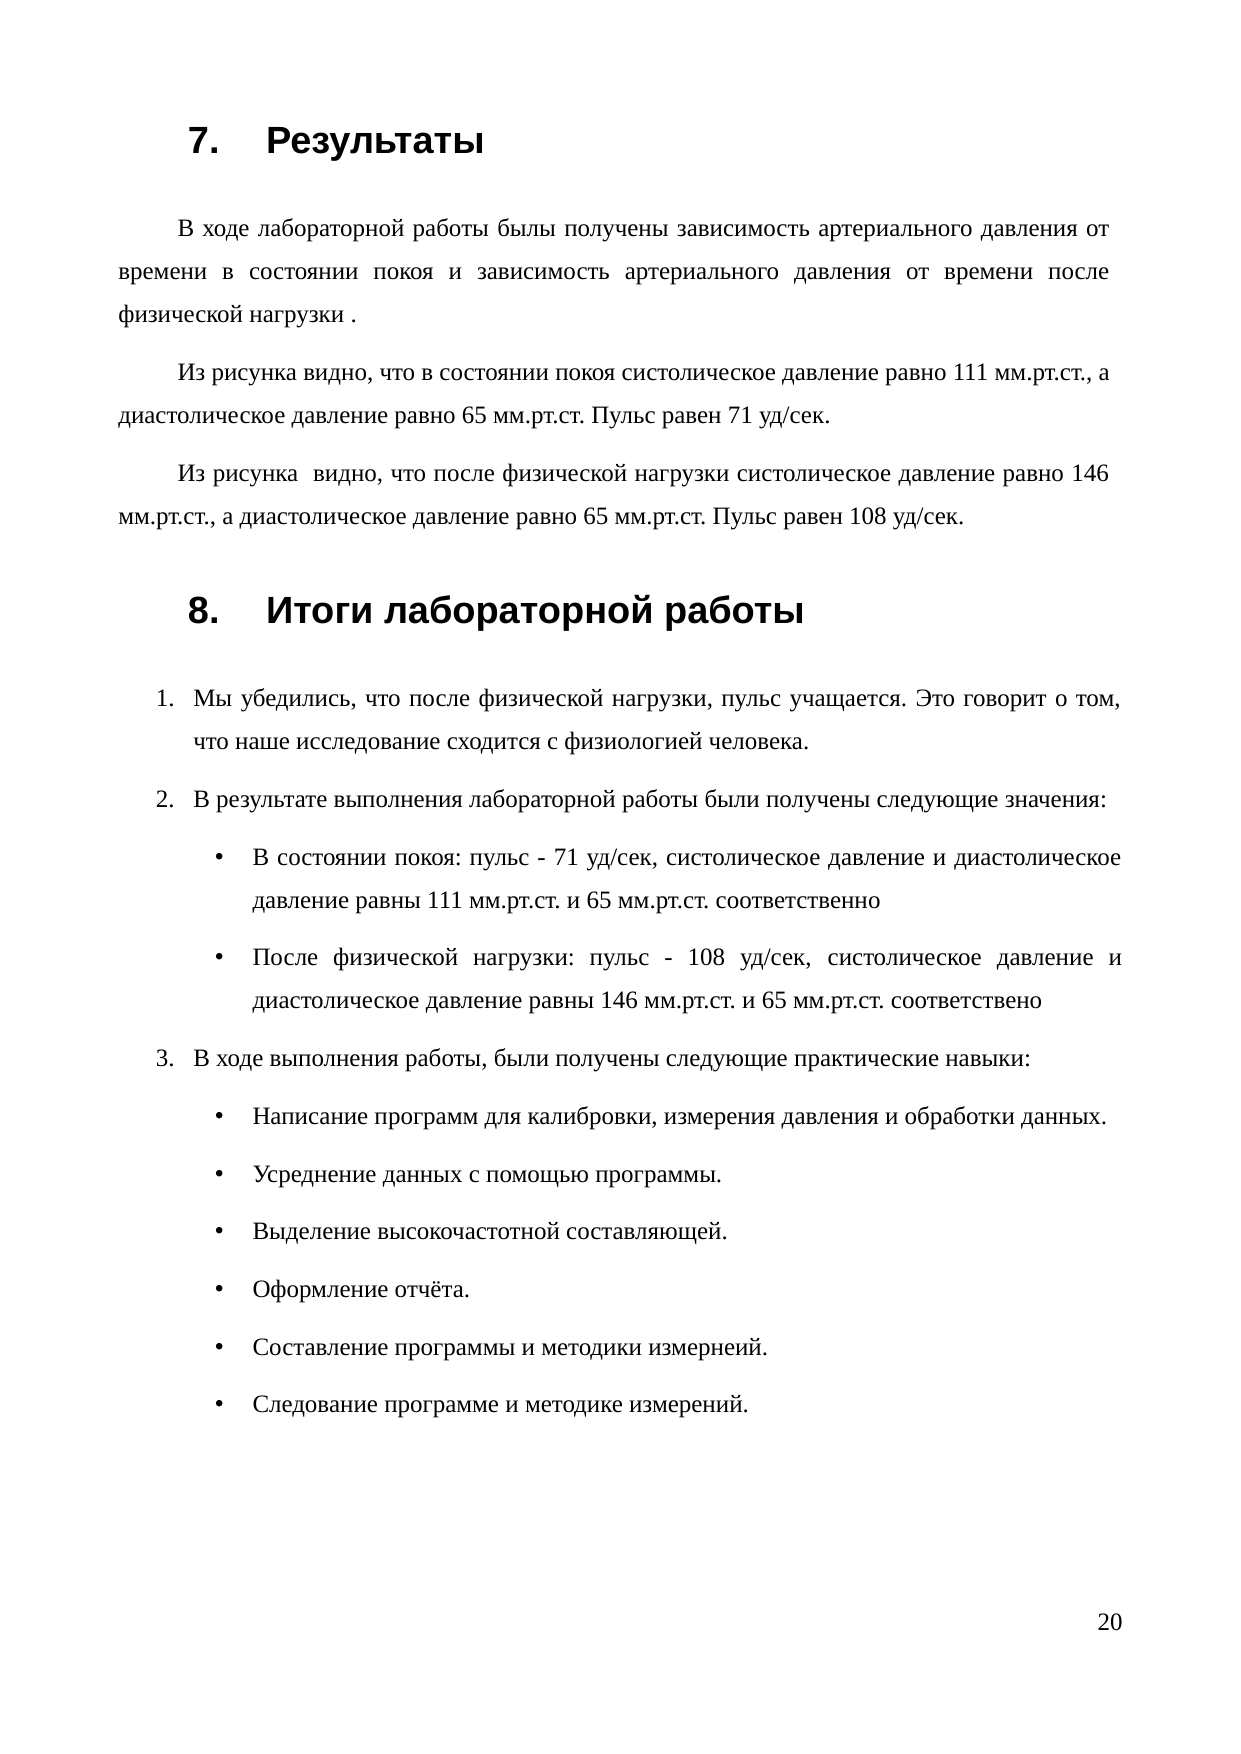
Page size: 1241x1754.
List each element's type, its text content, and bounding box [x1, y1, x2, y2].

text Из рисунка видно, что после физической нагрузки систолическое давление равно 146 мм.рт.ст., а диастолическое давление равно 65 мм.рт.ст. Пульс равен 108 уд/сек. [118, 458, 1110, 530]
text В ходе лабораторной работы былы получены зависимость артериального давления от времени в состоянии покоя и зависимость артериального давления от времени после физической нагрузки . [118, 213, 1110, 328]
list Оформление отчёта. [215, 1274, 1122, 1303]
list В результате выполнения лабораторной работы были получены следующие значения: [156, 784, 1122, 813]
list Усреднение данных с помощью программы. [215, 1159, 1122, 1187]
list Написание программ для калибровки, измерения давления и обработки данных. [215, 1101, 1122, 1130]
list Мы убедились, что после физической нагрузки, пульс учащается. Это говорит о том, что наше исследование сходится с физиологией человека. [156, 683, 1122, 755]
list Составление программы и методики измернеий. [215, 1332, 1122, 1361]
subtitle Итоги лабораторной работы [118, 588, 1122, 632]
subtitle Результаты [118, 118, 1122, 162]
text Из рисунка видно, что в состоянии покоя систолическое давление равно 111 мм.рт.ст., а диастолическое давление равно 65 мм.рт.ст. Пульс равен 71 уд/сек. [118, 357, 1110, 429]
list В ходе выполнения работы, были получены следующие практические навыки: [156, 1043, 1122, 1072]
list В состоянии покоя: пульс - 71 уд/сек, систолическое давление и диастолическое давление равны 111 мм.рт.ст. и 65 мм.рт.ст. соответственно [215, 842, 1122, 913]
list Выделение высокочастотной составляющей. [215, 1216, 1122, 1245]
list После физической нагрузки: пульс - 108 уд/сек, систолическое давление и диастолическое давление равны 146 мм.рт.ст. и 65 мм.рт.ст. соответствено [215, 942, 1122, 1014]
list Следование программе и методике измерений. [215, 1389, 1122, 1418]
